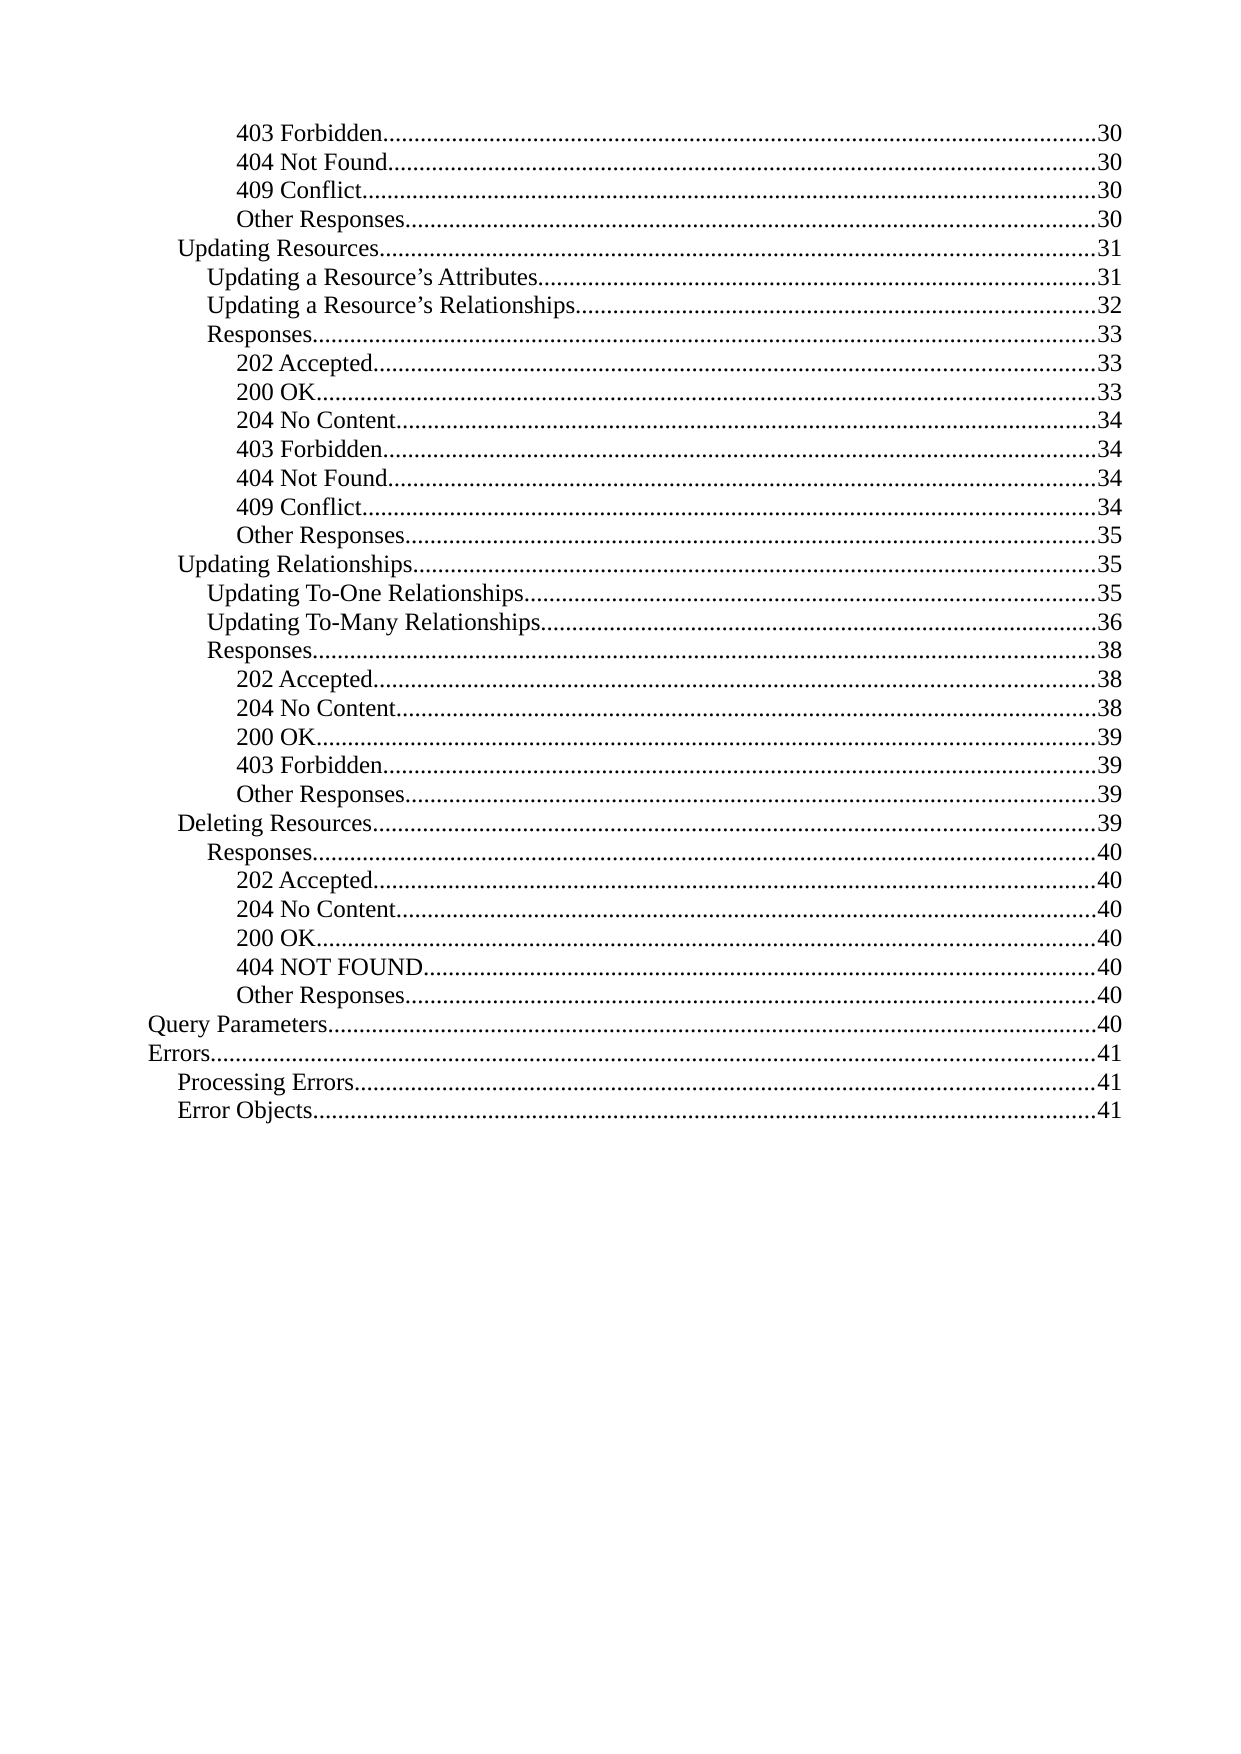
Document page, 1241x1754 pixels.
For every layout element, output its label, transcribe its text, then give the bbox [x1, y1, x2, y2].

text 200 OK 40 [236, 923, 1122, 952]
text Error Objects 41 [177, 1096, 1122, 1124]
text 204 No Content 38 [236, 693, 1122, 722]
text Responses 33 [207, 319, 1122, 348]
text Updating To-One Relationships 35 [207, 578, 1122, 607]
text 409 Conflict 34 [236, 492, 1122, 521]
text Deleting Resources 39 [177, 808, 1122, 837]
text Updating Resources 31 [177, 233, 1122, 262]
text Query Parameters 40 [148, 1009, 1122, 1038]
text 404 Not Found 34 [236, 463, 1122, 492]
text Other Responses 39 [236, 779, 1122, 808]
text 403 Forbidden 34 [236, 434, 1122, 463]
text 409 Conflict 30 [236, 176, 1122, 204]
text 404 NOT FOUND 40 [236, 952, 1122, 981]
text 200 OK 33 [236, 377, 1122, 406]
text Other Responses 40 [236, 981, 1122, 1009]
text Updating a Resource’s Relationships 32 [207, 291, 1122, 319]
text Responses 40 [207, 837, 1122, 866]
text Errors 41 [148, 1038, 1122, 1067]
text Updating Relationships 35 [177, 549, 1122, 578]
text 403 Forbidden 39 [236, 751, 1122, 779]
text 202 Accepted 33 [236, 348, 1122, 377]
text Updating To-Many Relationships 36 [207, 607, 1122, 636]
text Processing Errors 41 [177, 1067, 1122, 1096]
text Other Responses 35 [236, 521, 1122, 549]
text 204 No Content 34 [236, 406, 1122, 434]
text 403 Forbidden 30 [236, 118, 1122, 147]
text 404 Not Found 30 [236, 147, 1122, 176]
text 204 No Content 40 [236, 894, 1122, 923]
text Other Responses 30 [236, 204, 1122, 233]
text 202 Accepted 40 [236, 866, 1122, 894]
text Responses 38 [207, 636, 1122, 664]
text 200 OK 39 [236, 722, 1122, 751]
text 202 Accepted 38 [236, 664, 1122, 693]
text Updating a Resource’s Attributes 31 [207, 262, 1122, 291]
